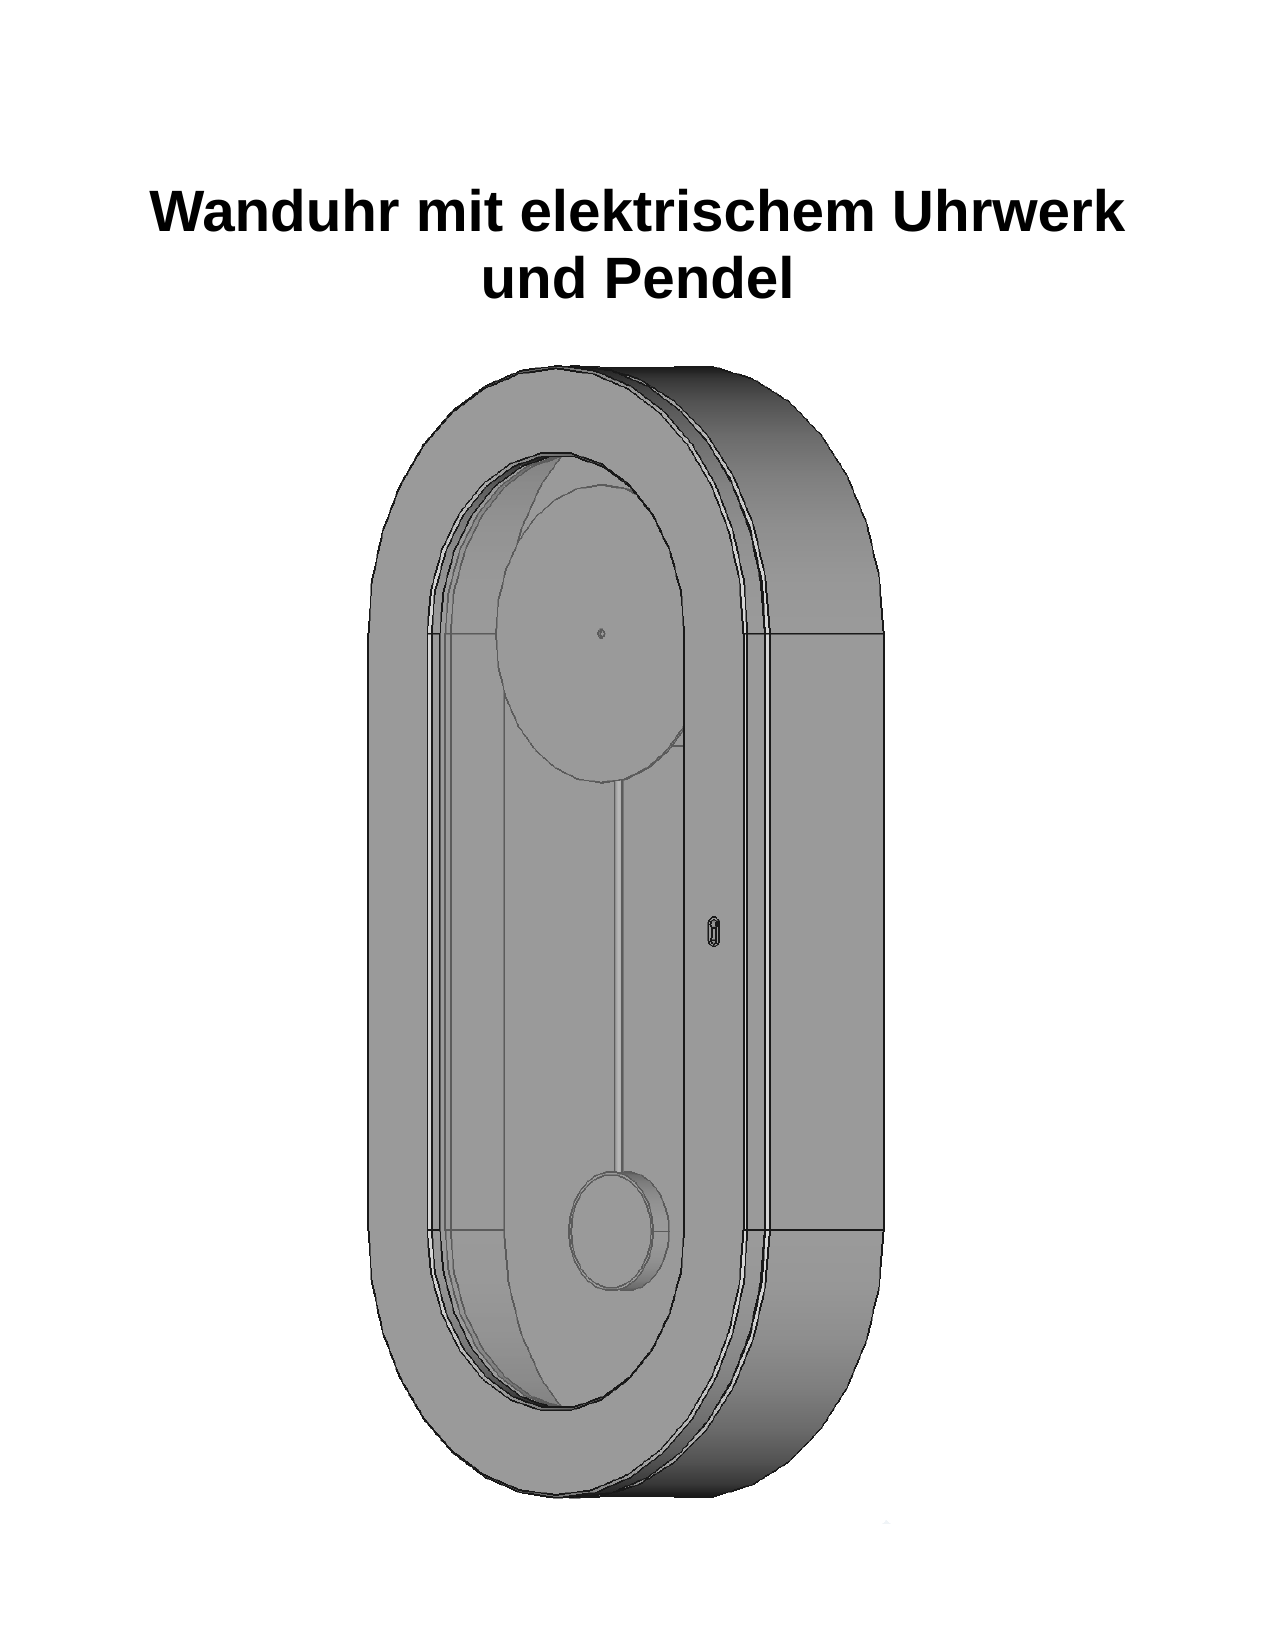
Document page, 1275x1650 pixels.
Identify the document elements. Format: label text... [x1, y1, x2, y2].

picture [332, 323, 943, 1524]
title Wanduhr mit elektrischem Uhrwerk und Pendel [118, 177, 1157, 311]
